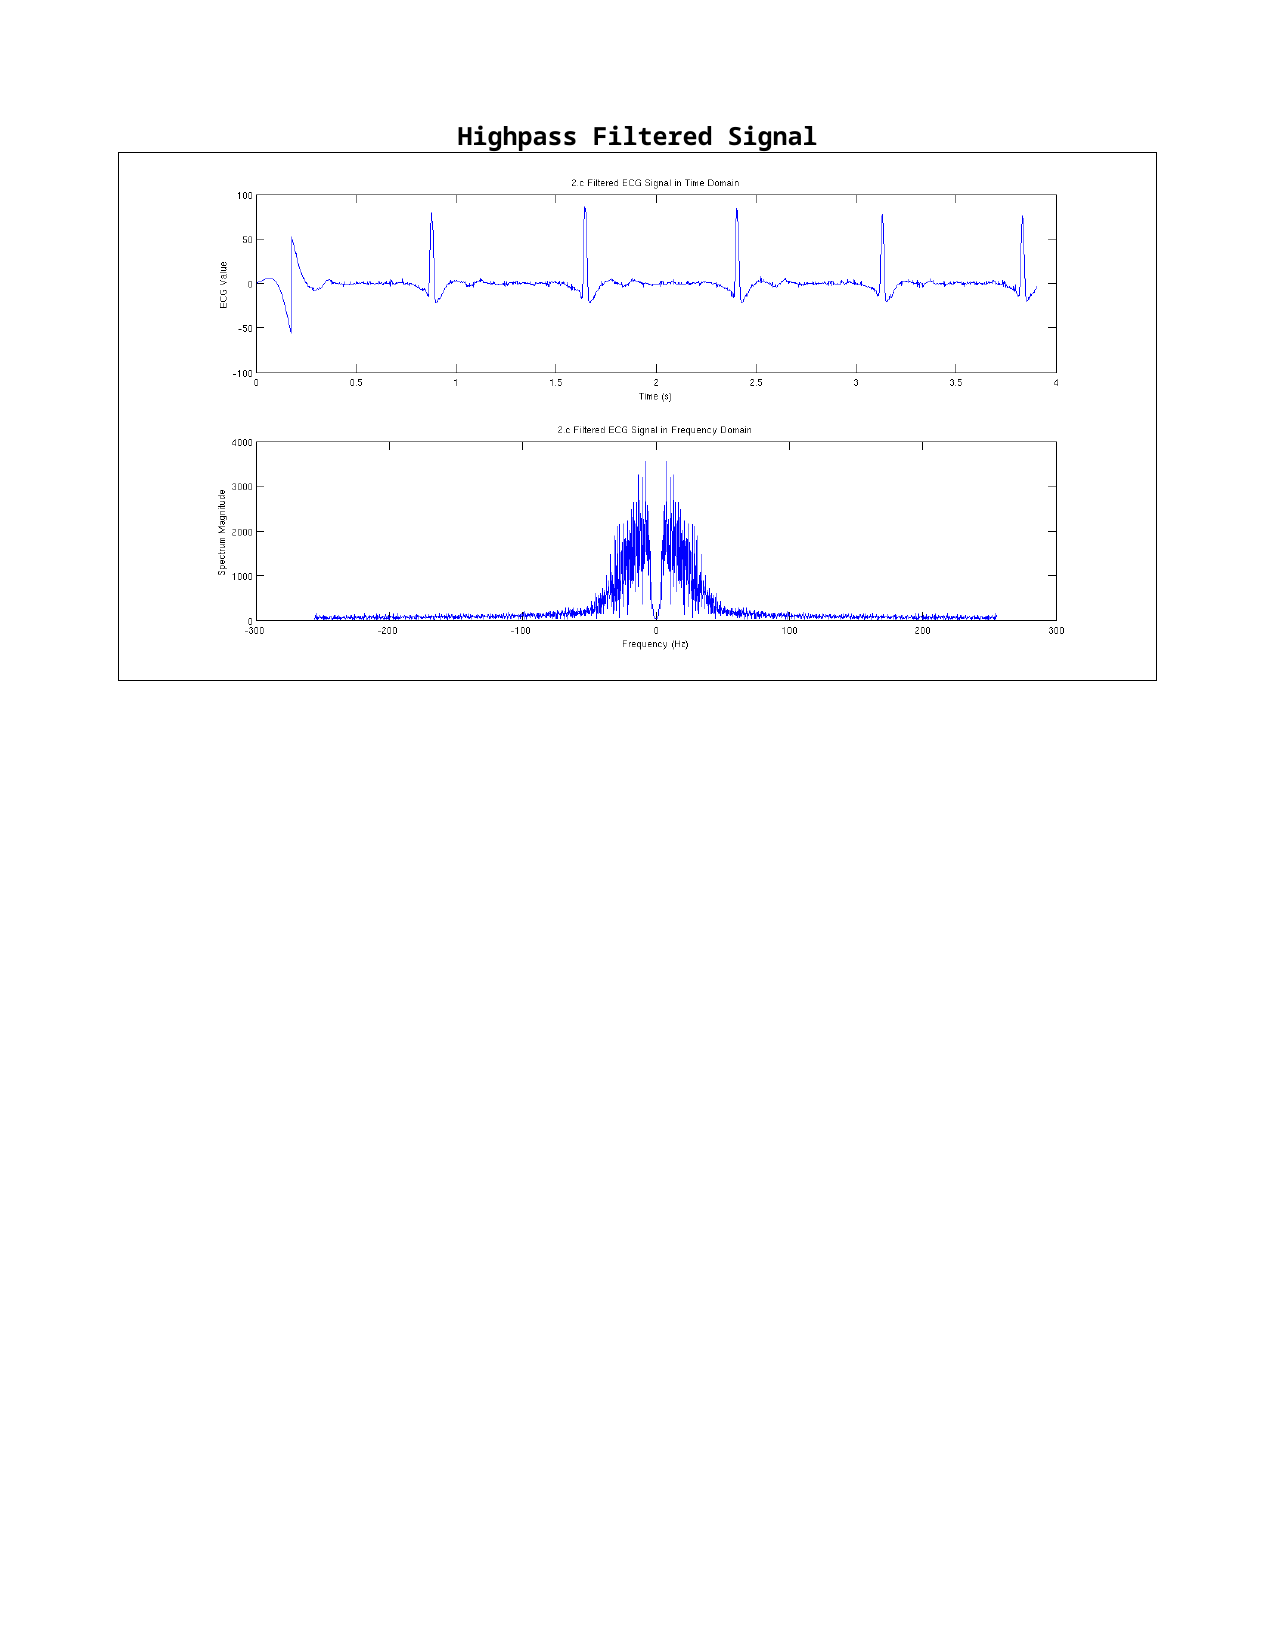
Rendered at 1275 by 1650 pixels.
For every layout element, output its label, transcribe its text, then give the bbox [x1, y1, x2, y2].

picture [121, 155, 1154, 677]
text Highpass Filtered Signal [118, 118, 1157, 152]
